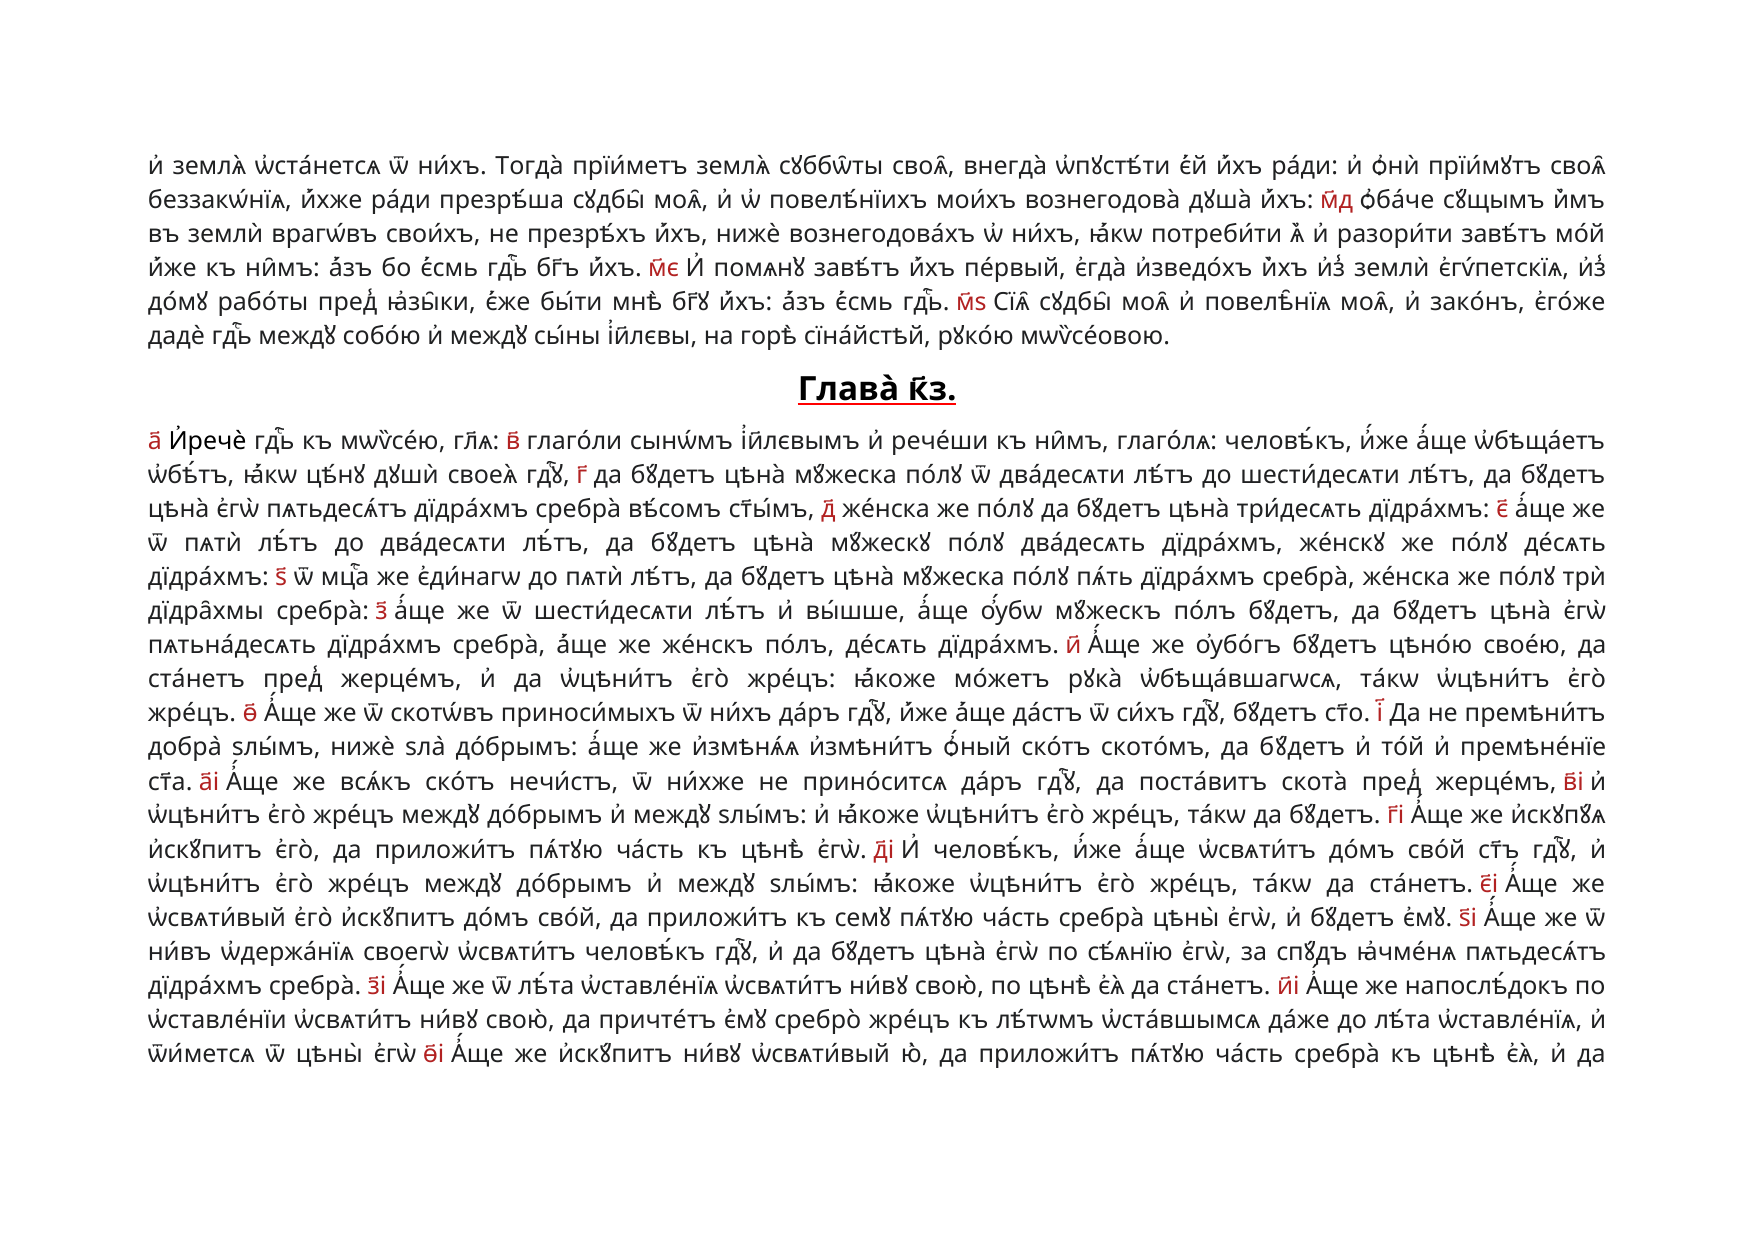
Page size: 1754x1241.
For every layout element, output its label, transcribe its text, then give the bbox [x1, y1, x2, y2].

text и҆ землѧ̀ ѡ҆ста́нетсѧ ѿ ни́хъ. Тогда̀ прїи́метъ землѧ̀ сꙋббѡ̑ты своѧ̑, внегда̀ ѡ҆пꙋстѣ́ти є҆́й и҆́хъ ра́ди: и҆ ѻ҆нѝ прїи́мꙋтъ своѧ̑ беззакѡ́нїѧ, и҆́хже ра́ди презрѣ́ша сꙋдбы̑ моѧ̑, и҆ ѡ҆ повелѣ́нїихъ мои́хъ вознегодова̀ дꙋша̀ и҆́хъ: м҃д ѻ҆ба́че сꙋ́щымъ и҆̀мъ въ землѝ врагѡ́въ свои́хъ, не презрѣ́хъ и҆́хъ, нижѐ вознегодова́хъ ѡ҆ ни́хъ, ꙗ҆́кѡ потреби́ти ѧ҆̀ и҆ разори́ти завѣ́тъ мо́й и҆́же къ ни̑мъ: а҆́зъ бо є҆́смь гдⷭ҇ь бг҃ъ и҆́хъ. м҃є И҆ помѧнꙋ̀ завѣ́тъ и҆́хъ пе́рвый, є҆гда̀ и҆зведо́хъ и҆̀хъ и҆з̾ землѝ є҆гѵ́петскїѧ, и҆з̾ до́мꙋ рабо́ты пред̾ ꙗ҆зы̑ки, є҆́же бы́ти мнѣ̀ бг҃ꙋ и҆́хъ: а҆́зъ є҆́смь гдⷭ҇ь. м҃ѕ Сїѧ̑ сꙋдбы̑ моѧ̑ и҆ повелѣ̑нїѧ моѧ̑, и҆ зако́нъ, є҆го́же дадѐ гдⷭ҇ь междꙋ̀ собо́ю и҆ междꙋ̀ сы́ны і҆и҃лєвы, на горѣ̀ сїна́йстѣй, рꙋко́ю мѡѷсе́овою. [148, 148, 1606, 352]
text а҃ И҆речѐ гдⷭ҇ь къ мѡѷсе́ю, гл҃ѧ: в҃ глаго́ли сынѡ́мъ і҆и҃лєвымъ и҆ рече́ши къ ни̑мъ, глаго́лѧ: человѣ́къ, и҆́же а҆́ще ѡ҆бѣща́етъ ѡ҆бѣ́тъ, ꙗ҆́кѡ цѣ́нꙋ дꙋшѝ своеѧ̀ гдⷭ҇ꙋ, г҃ да бꙋ́детъ цѣна̀ мꙋ́жеска по́лꙋ ѿ два́десѧти лѣ́тъ до шести́десѧти лѣ́тъ, да бꙋ́детъ цѣна̀ є҆гѡ̀ пѧтьдесѧ́тъ дїдра́хмъ сребра̀ вѣ́сомъ ст҃ы́мъ, д҃ же́нска же по́лꙋ да бꙋ́детъ цѣна̀ три́десѧть дїдра́хмъ: є҃ а҆́ще же ѿ пѧтѝ лѣ́тъ до два́десѧти лѣ́тъ, да бꙋ́детъ цѣна̀ мꙋ́жескꙋ по́лꙋ два́десѧть дїдра́хмъ, же́нскꙋ же по́лꙋ де́сѧть дїдра́хмъ: ѕ҃ ѿ мцⷭ҇а же є҆ди́нагѡ до пѧтѝ лѣ́тъ, да бꙋ́детъ цѣна̀ мꙋ́жеска по́лꙋ пѧ́ть дїдра́хмъ сребра̀, же́нска же по́лꙋ трѝ дїдра̑хмы сребра̀: з҃ а҆́ще же ѿ шести́десѧти лѣ́тъ и҆ вы́шше, а҆́ще ѹ҆́бѡ мꙋ́жескъ по́лъ бꙋ́детъ, да бꙋ́детъ цѣна̀ є҆гѡ̀ пѧтьна́десѧть дїдра́хмъ сребра̀, а҆́ще же же́нскъ по́лъ, де́сѧть дїдра́хмъ. и҃ А҆́ще же ѹ҆бо́гъ бꙋ́детъ цѣно́ю свое́ю, да ста́нетъ пред̾ жерце́мъ, и҆ да ѡ҆цѣни́тъ є҆го̀ жре́цъ: ꙗ҆́коже мо́жетъ рꙋка̀ ѡ҆бѣща́вшагѡсѧ, та́кѡ ѡ҆цѣни́тъ є҆го̀ жре́цъ. ѳ҃ А҆́ще же ѿ скотѡ́въ приноси́мыхъ ѿ ни́хъ да́ръ гдⷭ҇ꙋ, и҆́же а҆́ще да́стъ ѿ си́хъ гдⷭ҇ꙋ, бꙋ́детъ ст҃о. і҃ Да не премѣни́тъ добра̀ ѕлы́мъ, нижѐ ѕла̀ до́брымъ: а҆́ще же и҆змѣнѧ́ѧ и҆змѣни́тъ ѻ҆́ный ско́тъ ското́мъ, да бꙋ́детъ и҆ то́й и҆ премѣне́нїе ст҃а. а҃і А҆́ще же всѧ́къ ско́тъ нечи́стъ, ѿ ни́хже не прино́ситсѧ да́ръ гдⷭ҇ꙋ, да поста́витъ скота̀ пред̾ жерце́мъ, в҃і и҆ ѡ҆цѣни́тъ є҆го̀ жре́цъ междꙋ̀ до́брымъ и҆ междꙋ̀ ѕлы́мъ: и҆ ꙗ҆́коже ѡ҆цѣни́тъ є҆го̀ жре́цъ, та́кѡ да бꙋ́детъ. г҃і А҆́ще же и҆скꙋпꙋ́ѧ и҆скꙋ́питъ є҆го̀, да приложи́тъ пѧ́тꙋю ча́сть къ цѣнѣ̀ є҆гѡ̀. д҃і И҆ человѣ́къ, и҆́же а҆́ще ѡ҆свѧти́тъ до́мъ сво́й ст҃ъ гдⷭ҇ꙋ, и҆ ѡ҆цѣни́тъ є҆го̀ жре́цъ междꙋ̀ до́брымъ и҆ междꙋ̀ ѕлы́мъ: ꙗ҆́коже ѡ҆цѣни́тъ є҆го̀ жре́цъ, та́кѡ да ста́нетъ. є҃і А҆́ще же ѡ҆свѧти́вый є҆го̀ и҆скꙋ́питъ до́мъ сво́й, да приложи́тъ къ семꙋ̀ пѧ́тꙋю ча́сть сребра̀ цѣны̀ є҆гѡ̀, и҆ бꙋ́детъ є҆мꙋ̀. ѕ҃і А҆́ще же ѿ ни́въ ѡ҆держа́нїѧ своегѡ̀ ѡ҆свѧти́тъ человѣ́къ гдⷭ҇ꙋ, и҆ да бꙋ́детъ цѣна̀ є҆гѡ̀ по сѣ́ѧнїю є҆гѡ̀, за спꙋ́дъ ꙗ҆чме́нѧ пѧтьдесѧ́тъ дїдра́хмъ сребра̀. з҃і А҆́ще же ѿ лѣ́та ѡ҆ставле́нїѧ ѡ҆свѧти́тъ ни́вꙋ свою̀, по цѣнѣ̀ є҆ѧ̀ да ста́нетъ. и҃і А҆́ще же напослѣ́докъ по ѡ҆ставле́нїи ѡ҆свѧти́тъ ни́вꙋ свою̀, да причте́тъ є҆мꙋ̀ сребро̀ жре́цъ къ лѣ́тѡмъ ѡ҆ста́вшымсѧ да́же до лѣ́та ѡ҆ставле́нїѧ, и҆ ѿи́метсѧ ѿ цѣны̀ є҆гѡ̀ ѳ҃і А҆́ще же и҆скꙋ́питъ ни́вꙋ ѡ҆свѧти́вый ю҆̀, да приложи́тъ пѧ́тꙋю ча́сть сребра̀ къ цѣнѣ̀ є҆ѧ̀, и҆ да [148, 422, 1606, 1070]
text Глава̀ к҃з. [148, 364, 1606, 410]
